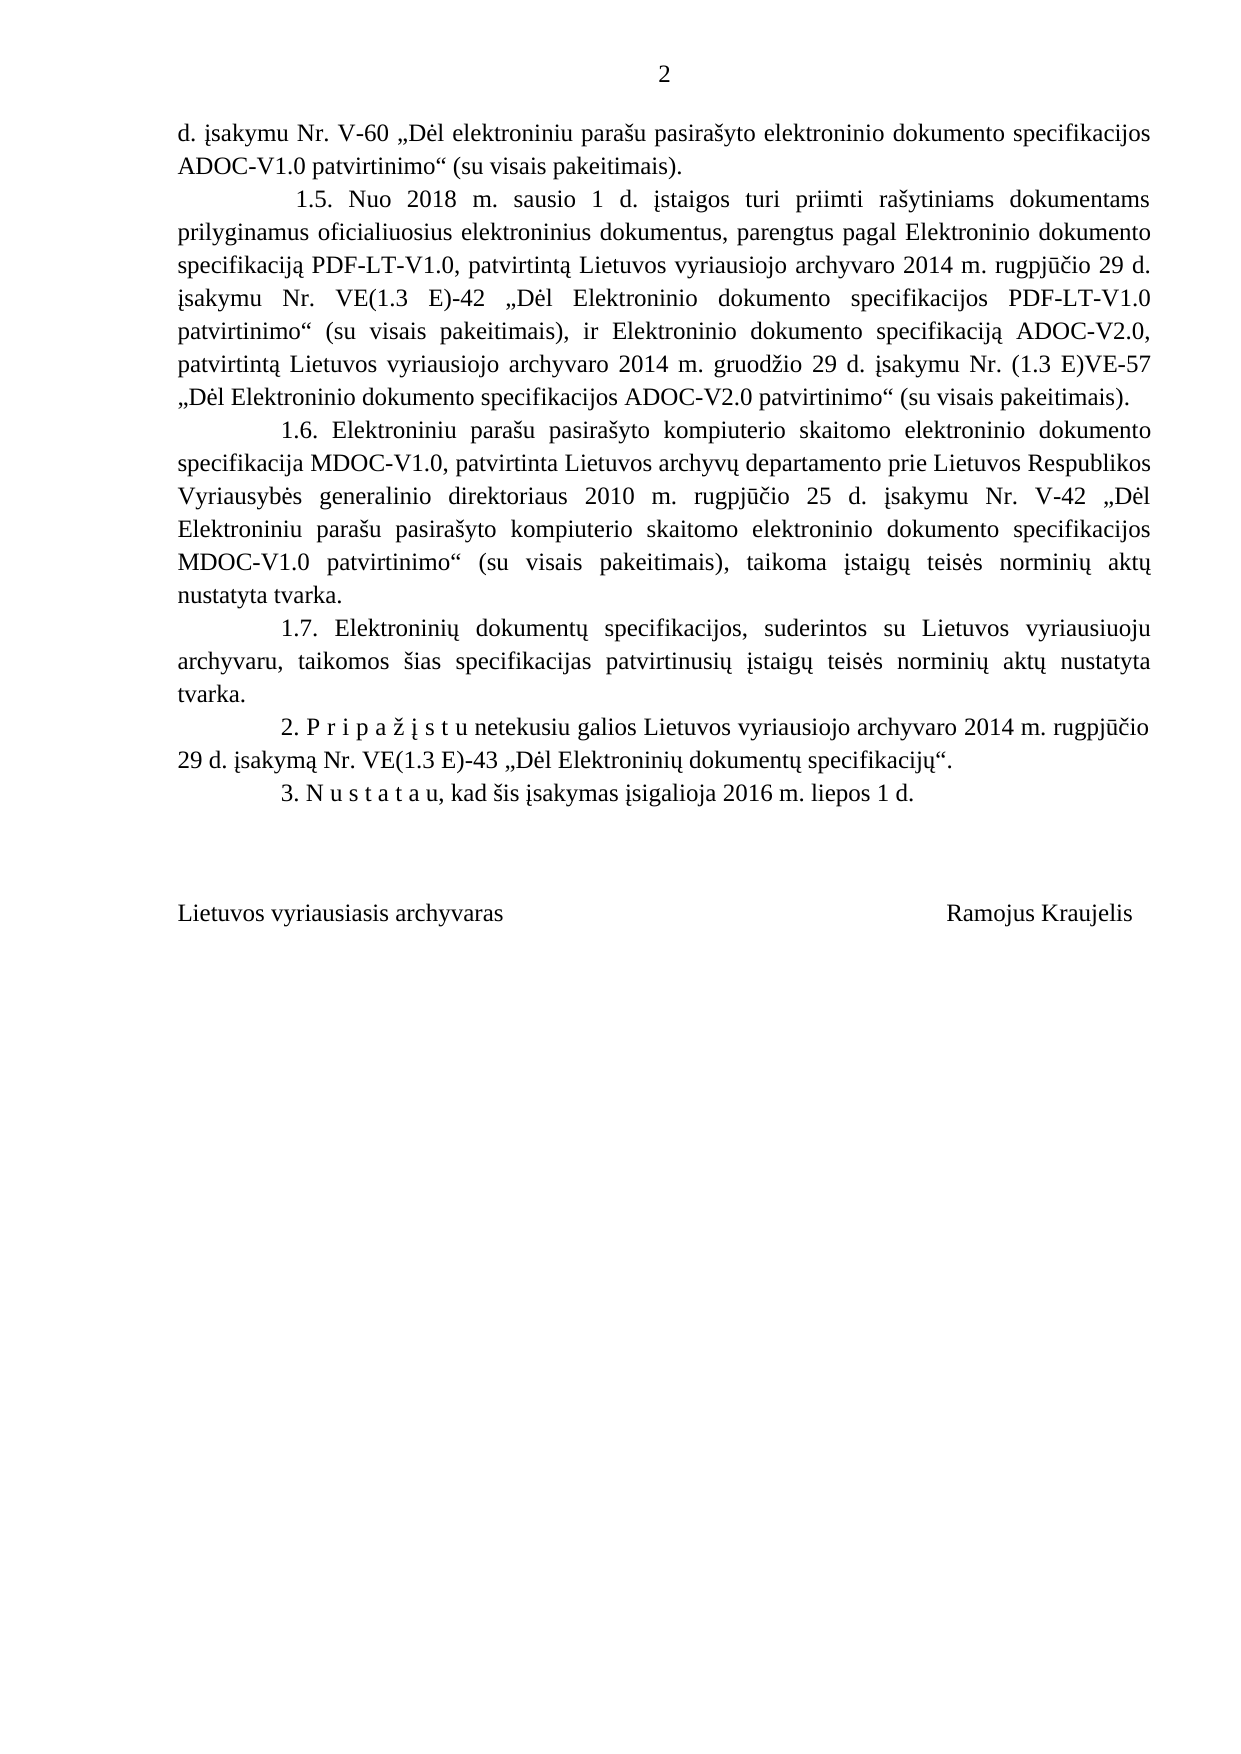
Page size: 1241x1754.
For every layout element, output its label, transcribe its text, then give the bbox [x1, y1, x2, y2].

text 2. P r i p a ž į s t u netekusiu galios Lietuvos vyriausiojo archyvaro 2014 m. rugpjūčio 29 d. įsakymą Nr. VE(1.3 E)-43 „Dėl Elektroninių dokumentų specifikacijų“. [177, 712, 1152, 774]
text d. įsakymu Nr. V-60 „Dėl elektroniniu parašu pasirašyto elektroninio dokumento specifikacijos ADOC-V1.0 patvirtinimo“ (su visais pakeitimais). [177, 118, 1152, 180]
text 1.6. Elektroniniu parašu pasirašyto kompiuterio skaitomo elektroninio dokumento specifikacija MDOC-V1.0, patvirtinta Lietuvos archyvų departamento prie Lietuvos Respublikos Vyriausybės generalinio direktoriaus 2010 m. rugpjūčio 25 d. įsakymu Nr. V-42 „Dėl Elektroniniu parašu pasirašyto kompiuterio skaitomo elektroninio dokumento specifikacijos MDOC-V1.0 patvirtinimo“ (su visais pakeitimais), taikoma įstaigų teisės norminių aktų nustatyta tvarka. [177, 415, 1152, 609]
text 3. N u s t a t a u, kad šis įsakymas įsigalioja 2016 m. liepos 1 d. [177, 778, 1152, 807]
text 1.7. Elektroninių dokumentų specifikacijos, suderintos su Lietuvos vyriausiuoju archyvaru, taikomos šias specifikacijas patvirtinusių įstaigų teisės norminių aktų nustatyta tvarka. [177, 613, 1152, 708]
text 1.5. Nuo 2018 m. sausio 1 d. įstaigos turi priimti rašytiniams dokumentams prilyginamus oficialiuosius elektroninius dokumentus, parengtus pagal Elektroninio dokumento specifikaciją PDF-LT-V1.0, patvirtintą Lietuvos vyriausiojo archyvaro 2014 m. rugpjūčio 29 d. įsakymu Nr. VE(1.3 E)-42 „Dėl Elektroninio dokumento specifikacijos PDF-LT-V1.0 patvirtinimo“ (su visais pakeitimais), ir Elektroninio dokumento specifikaciją ADOC-V2.0, patvirtintą Lietuvos vyriausiojo archyvaro 2014 m. gruodžio 29 d. įsakymu Nr. (1.3 E)VE-57 „Dėl Elektroninio dokumento specifikacijos ADOC-V2.0 patvirtinimo“ (su visais pakeitimais). [177, 184, 1152, 411]
text Lietuvos vyriausiasis archyvaras Ramojus Kraujelis [177, 898, 1152, 927]
